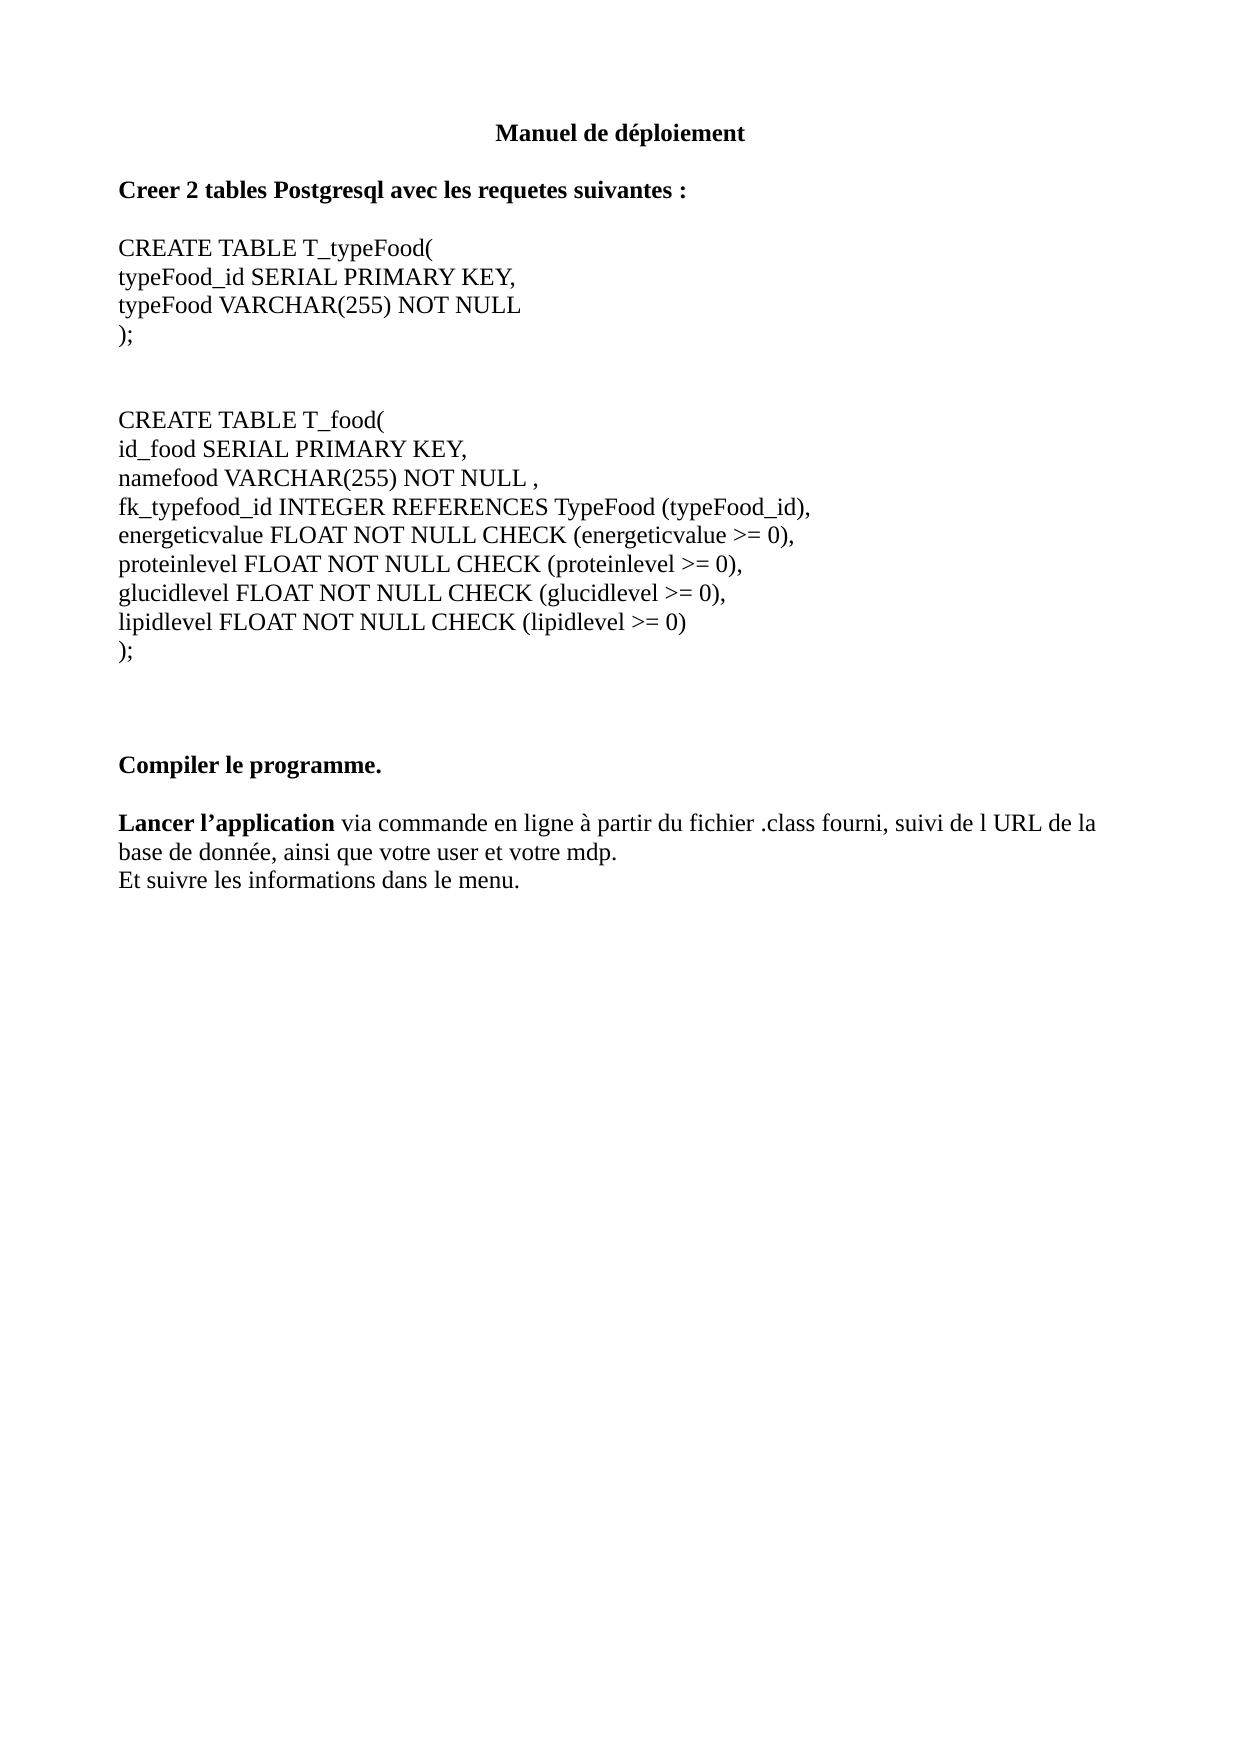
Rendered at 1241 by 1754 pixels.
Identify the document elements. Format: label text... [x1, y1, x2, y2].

text Lancer l’application via commande en ligne à partir du fichier .class fourni, suivi de l URL de la base de donnée, ainsi que votre user et votre mdp. [118, 808, 1122, 866]
text typeFood VARCHAR(255) NOT NULL [118, 291, 1122, 319]
text glucidlevel FLOAT NOT NULL CHECK (glucidlevel >= 0), [118, 578, 1122, 607]
text CREATE TABLE T_food( [118, 406, 1122, 434]
text CREATE TABLE T_typeFood( [118, 233, 1122, 262]
text Compiler le programme. [118, 751, 1122, 779]
text ); [118, 319, 1122, 348]
text energeticvalue FLOAT NOT NULL CHECK (energeticvalue >= 0), [118, 521, 1122, 549]
text namefood VARCHAR(255) NOT NULL , [118, 463, 1122, 492]
text id_food SERIAL PRIMARY KEY, [118, 434, 1122, 463]
text lipidlevel FLOAT NOT NULL CHECK (lipidlevel >= 0) [118, 607, 1122, 636]
text typeFood_id SERIAL PRIMARY KEY, [118, 262, 1122, 291]
text Manuel de déploiement [118, 118, 1122, 147]
text Creer 2 tables Postgresql avec les requetes suivantes : [118, 176, 1122, 204]
text fk_typefood_id INTEGER REFERENCES TypeFood (typeFood_id), [118, 492, 1122, 521]
text ); [118, 636, 1122, 664]
text proteinlevel FLOAT NOT NULL CHECK (proteinlevel >= 0), [118, 549, 1122, 578]
text Et suivre les informations dans le menu. [118, 866, 1122, 894]
